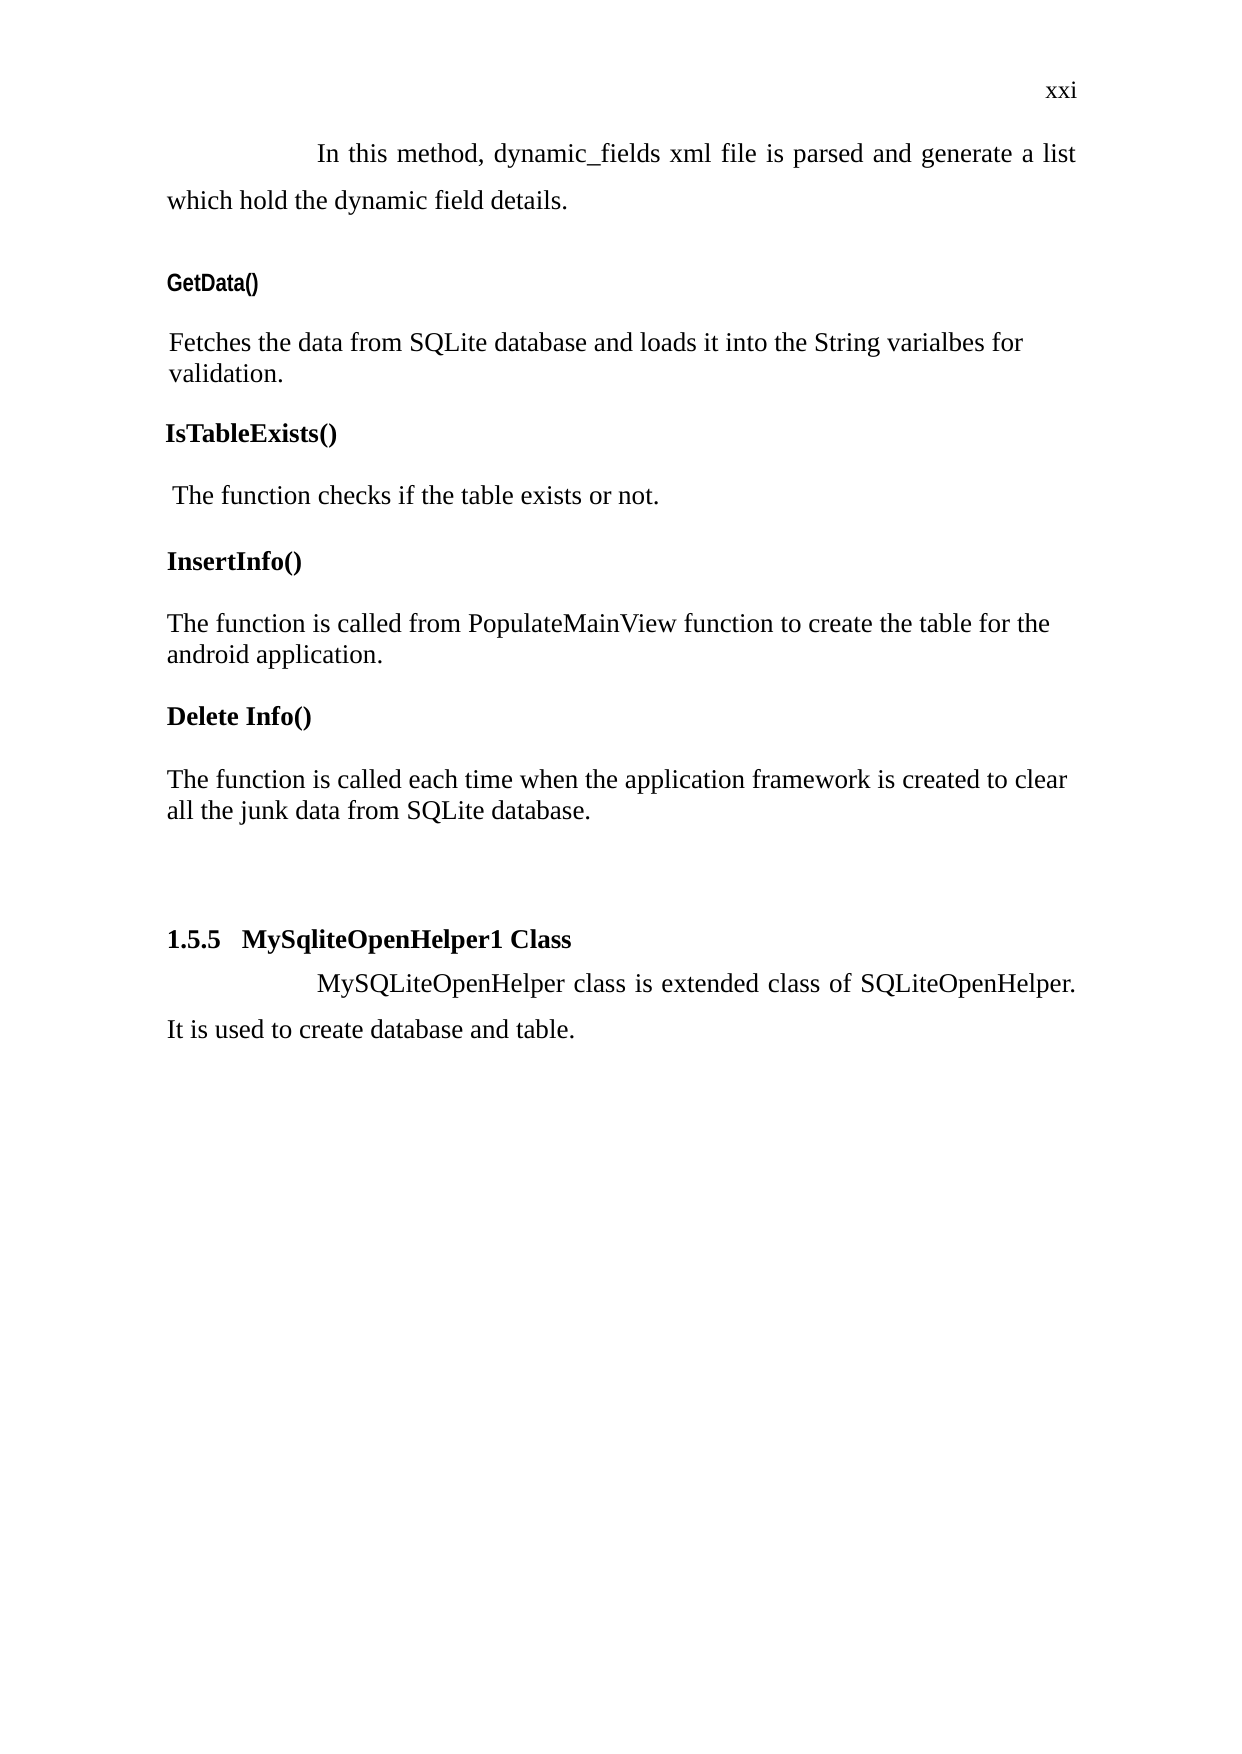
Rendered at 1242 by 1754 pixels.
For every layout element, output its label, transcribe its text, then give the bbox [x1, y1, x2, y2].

text Delete Info() [167, 700, 1077, 732]
text IsTableExists() [131, 417, 1077, 448]
text InsertInfo() [167, 545, 1077, 576]
list Fetches the data from SQLite database and loads it into the String varialbes for validation. [131, 326, 1077, 388]
text MySQLiteOpenHelper class is extended class of SQLiteOpenHelper. It is used to create database and table. [167, 967, 1077, 1044]
text The function checks if the table exists or not. [131, 479, 1077, 510]
text The function is called each time when the application framework is created to clear all the junk data from SQLite database. [167, 763, 1077, 825]
text The function is called from PopulateMainView function to create the table for the android application. [167, 607, 1077, 669]
list GetData() [167, 268, 726, 297]
subtitle MySqliteOpenHelper1 Class [167, 923, 1077, 954]
text In this method, dynamic_fields xml file is parsed and generate a list which hold the dynamic field details. [167, 137, 1077, 215]
